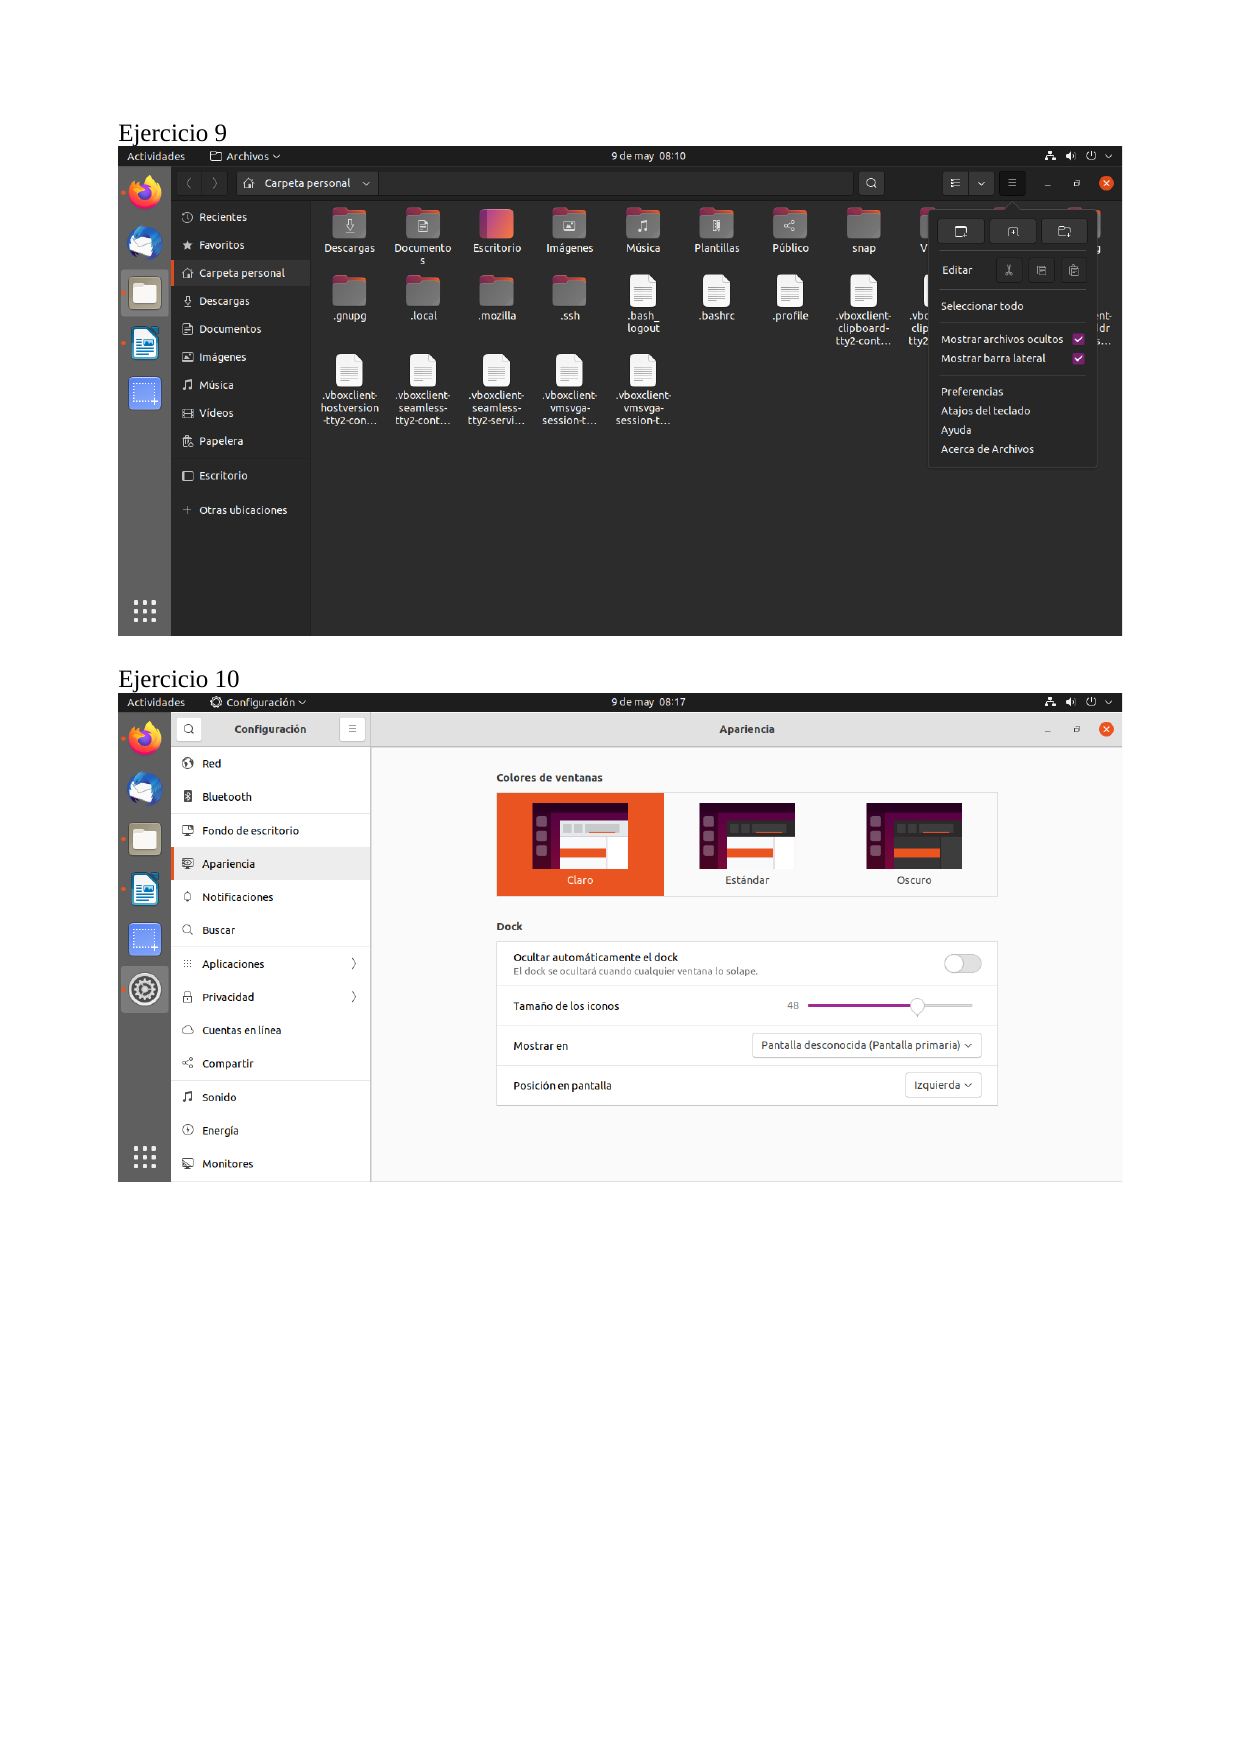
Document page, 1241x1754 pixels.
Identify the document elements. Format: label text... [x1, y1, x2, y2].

text Ejercicio 9 [118, 118, 1122, 146]
text Ejercicio 10 [118, 664, 1122, 693]
picture [118, 693, 1123, 1182]
picture [118, 146, 1123, 636]
